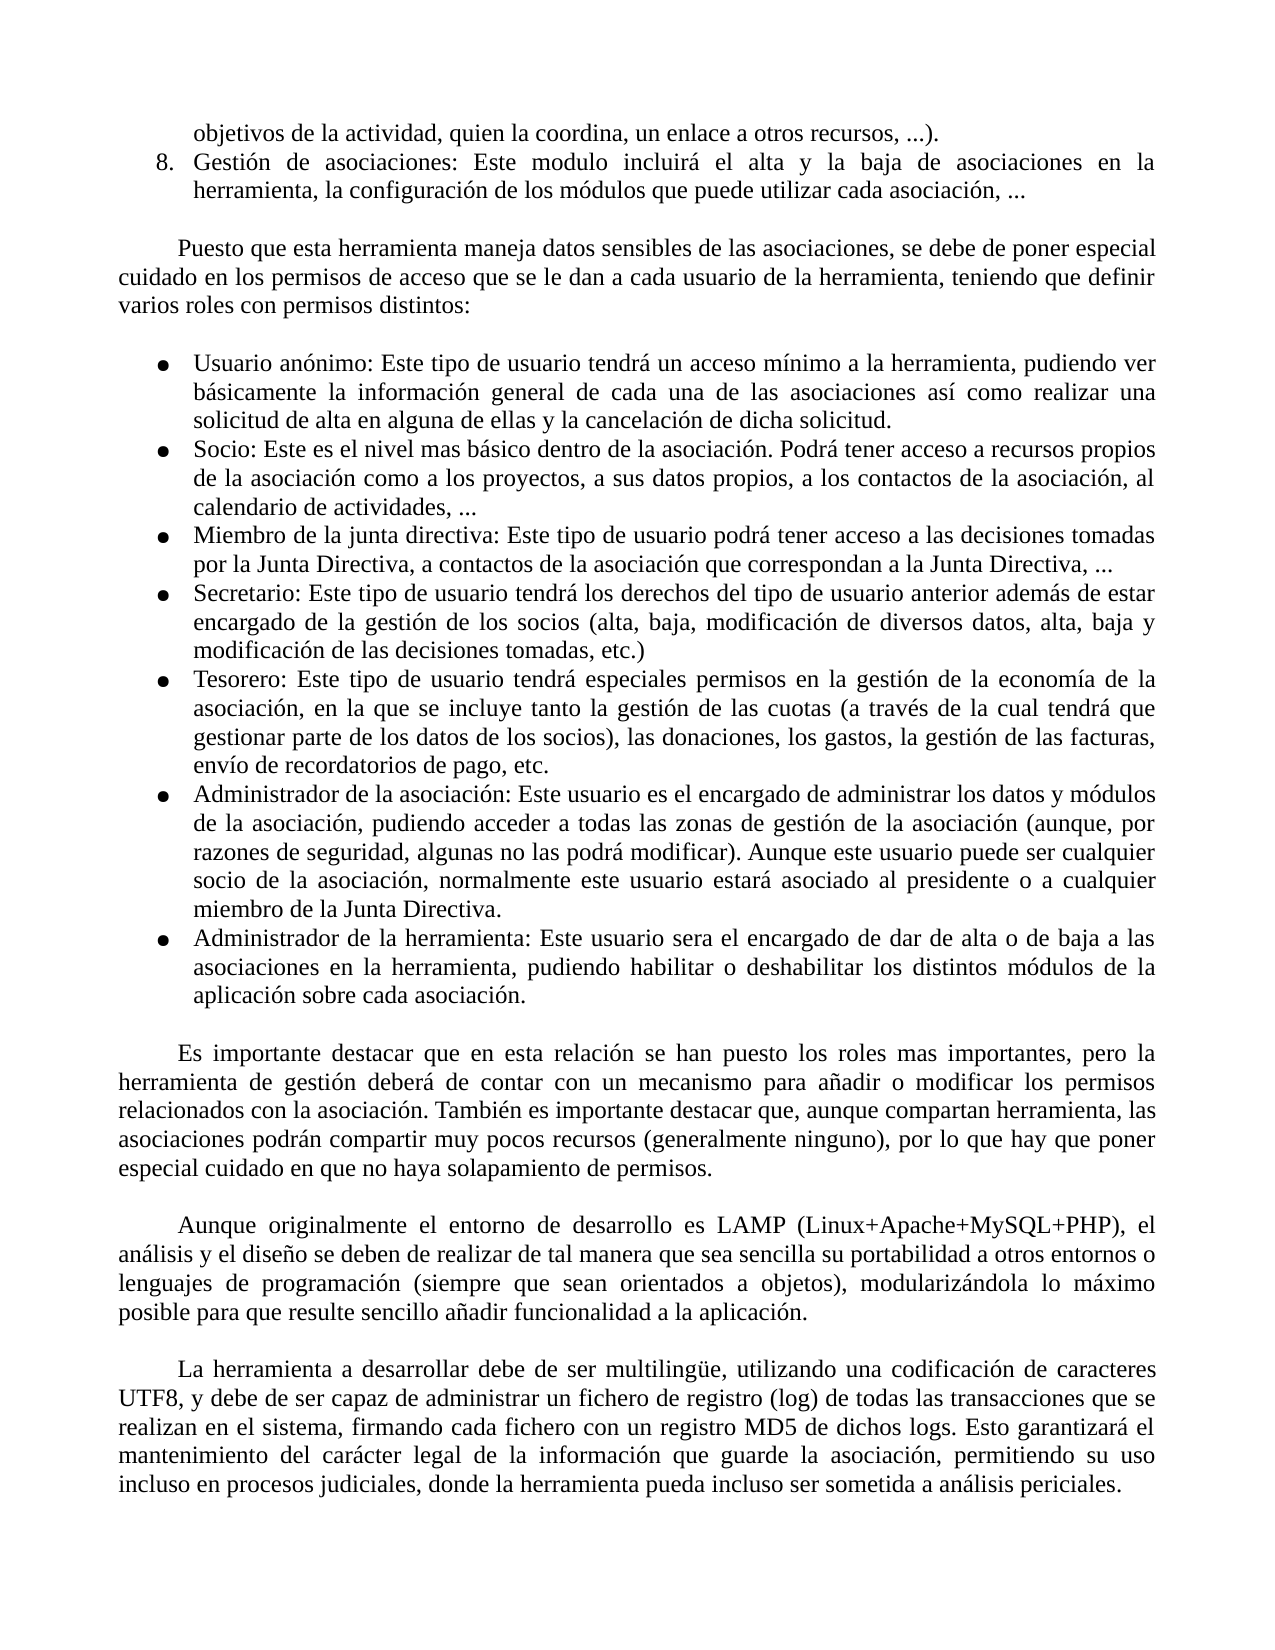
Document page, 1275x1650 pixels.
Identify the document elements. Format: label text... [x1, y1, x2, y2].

list Miembro de la junta directiva: Este tipo de usuario podrá tener acceso a las decisiones tomadas por la Junta Directiva, a contactos de la asociación que correspondan a la Junta Directiva, ... [156, 521, 1157, 578]
list Socio: Este es el nivel mas básico dentro de la asociación. Podrá tener acceso a recursos propios de la asociación como a los proyectos, a sus datos propios, a los contactos de la asociación, al calendario de actividades, ... [156, 434, 1157, 521]
list Administrador de la herramienta: Este usuario sera el encargado de dar de alta o de baja a las asociaciones en la herramienta, pudiendo habilitar o deshabilitar los distintos módulos de la aplicación sobre cada asociación. [156, 923, 1157, 1009]
text Puesto que esta herramienta maneja datos sensibles de las asociaciones, se debe de poner especial cuidado en los permisos de acceso que se le dan a cada usuario de la herramienta, teniendo que definir varios roles con permisos distintos: [118, 233, 1157, 319]
text Es importante destacar que en esta relación se han puesto los roles mas importantes, pero la herramienta de gestión deberá de contar con un mecanismo para añadir o modificar los permisos relacionados con la asociación. También es importante destacar que, aunque compartan herramienta, las asociaciones podrán compartir muy pocos recursos (generalmente ninguno), por lo que hay que poner especial cuidado en que no haya solapamiento de permisos. [118, 1038, 1157, 1182]
list Tesorero: Este tipo de usuario tendrá especiales permisos en la gestión de la economía de la asociación, en la que se incluye tanto la gestión de las cuotas (a través de la cual tendrá que gestionar parte de los datos de los socios), las donaciones, los gastos, la gestión de las facturas, envío de recordatorios de pago, etc. [156, 664, 1157, 779]
list Usuario anónimo: Este tipo de usuario tendrá un acceso mínimo a la herramienta, pudiendo ver básicamente la información general de cada una de las asociaciones así como realizar una solicitud de alta en alguna de ellas y la cancelación de dicha solicitud. [156, 348, 1157, 434]
text La herramienta a desarrollar debe de ser multilingüe, utilizando una codificación de caracteres UTF8, y debe de ser capaz de administrar un fichero de registro (log) de todas las transacciones que se realizan en el sistema, firmando cada fichero con un registro MD5 de dichos logs. Esto garantizará el mantenimiento del carácter legal de la información que guarde la asociación, permitiendo su uso incluso en procesos judiciales, donde la herramienta pueda incluso ser sometida a análisis periciales. [118, 1354, 1157, 1498]
list Administrador de la asociación: Este usuario es el encargado de administrar los datos y módulos de la asociación, pudiendo acceder a todas las zonas de gestión de la asociación (aunque, por razones de seguridad, algunas no las podrá modificar). Aunque este usuario puede ser cualquier socio de la asociación, normalmente este usuario estará asociado al presidente o a cualquier miembro de la Junta Directiva. [156, 779, 1157, 923]
list Gestión de asociaciones: Este modulo incluirá el alta y la baja de asociaciones en la herramienta, la configuración de los módulos que puede utilizar cada asociación, ... [156, 147, 1157, 204]
list objetivos de la actividad, quien la coordina, un enlace a otros recursos, ...). [156, 118, 1157, 147]
text Aunque originalmente el entorno de desarrollo es LAMP (Linux+Apache+MySQL+PHP), el análisis y el diseño se deben de realizar de tal manera que sea sencilla su portabilidad a otros entornos o lenguajes de programación (siempre que sean orientados a objetos), modularizándola lo máximo posible para que resulte sencillo añadir funcionalidad a la aplicación. [118, 1211, 1157, 1326]
list Secretario: Este tipo de usuario tendrá los derechos del tipo de usuario anterior además de estar encargado de la gestión de los socios (alta, baja, modificación de diversos datos, alta, baja y modificación de las decisiones tomadas, etc.) [156, 578, 1157, 664]
